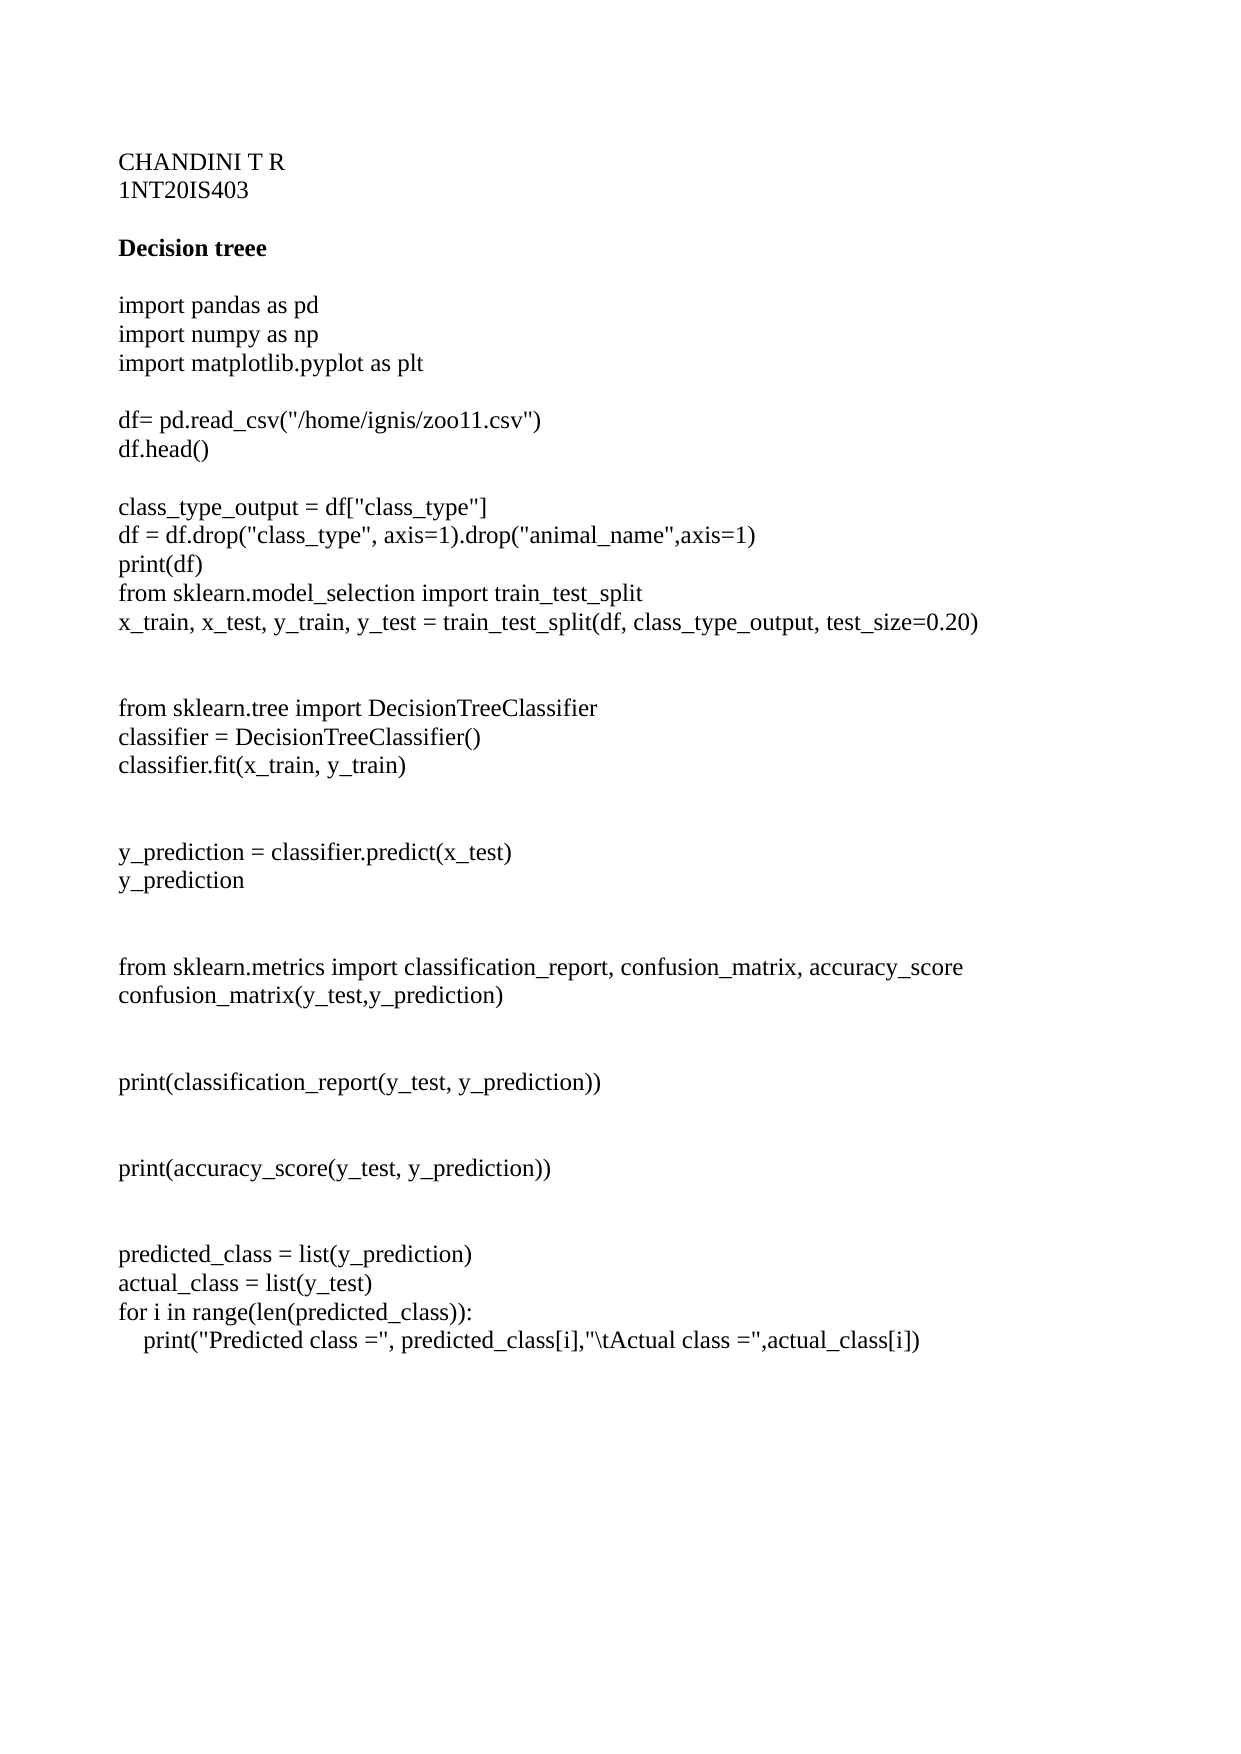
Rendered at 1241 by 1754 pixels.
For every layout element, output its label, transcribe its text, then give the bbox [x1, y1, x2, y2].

text y_prediction [118, 866, 1122, 894]
text x_train, x_test, y_train, y_test = train_test_split(df, class_type_output, test_size=0.20) [118, 607, 1122, 636]
text actual_class = list(y_test) [118, 1268, 1122, 1297]
text y_prediction = classifier.predict(x_test) [118, 837, 1122, 866]
text 1NT20IS403 [118, 176, 1122, 204]
text df.head() [118, 434, 1122, 463]
text for i in range(len(predicted_class)): [118, 1297, 1122, 1326]
text print(df) [118, 549, 1122, 578]
text import numpy as np [118, 319, 1122, 348]
text from sklearn.metrics import classification_report, confusion_matrix, accuracy_score [118, 952, 1122, 981]
text classifier = DecisionTreeClassifier() [118, 722, 1122, 751]
text predicted_class = list(y_prediction) [118, 1239, 1122, 1268]
text print("Predicted class =", predicted_class[i],"\tActual class =",actual_class[i]) [118, 1326, 1122, 1354]
text df= pd.read_csv("/home/ignis/zoo11.csv") [118, 406, 1122, 434]
text from sklearn.tree import DecisionTreeClassifier [118, 693, 1122, 722]
text import pandas as pd [118, 291, 1122, 319]
text print(classification_report(y_test, y_prediction)) [118, 1067, 1122, 1096]
text Decision treee [118, 233, 1122, 262]
text CHANDINI T R [118, 147, 1122, 176]
text classifier.fit(x_train, y_train) [118, 751, 1122, 779]
text from sklearn.model_selection import train_test_split [118, 578, 1122, 607]
text df = df.drop("class_type", axis=1).drop("animal_name",axis=1) [118, 521, 1122, 549]
text import matplotlib.pyplot as plt [118, 348, 1122, 377]
text confusion_matrix(y_test,y_prediction) [118, 981, 1122, 1009]
text print(accuracy_score(y_test, y_prediction)) [118, 1153, 1122, 1182]
text class_type_output = df["class_type"] [118, 492, 1122, 521]
